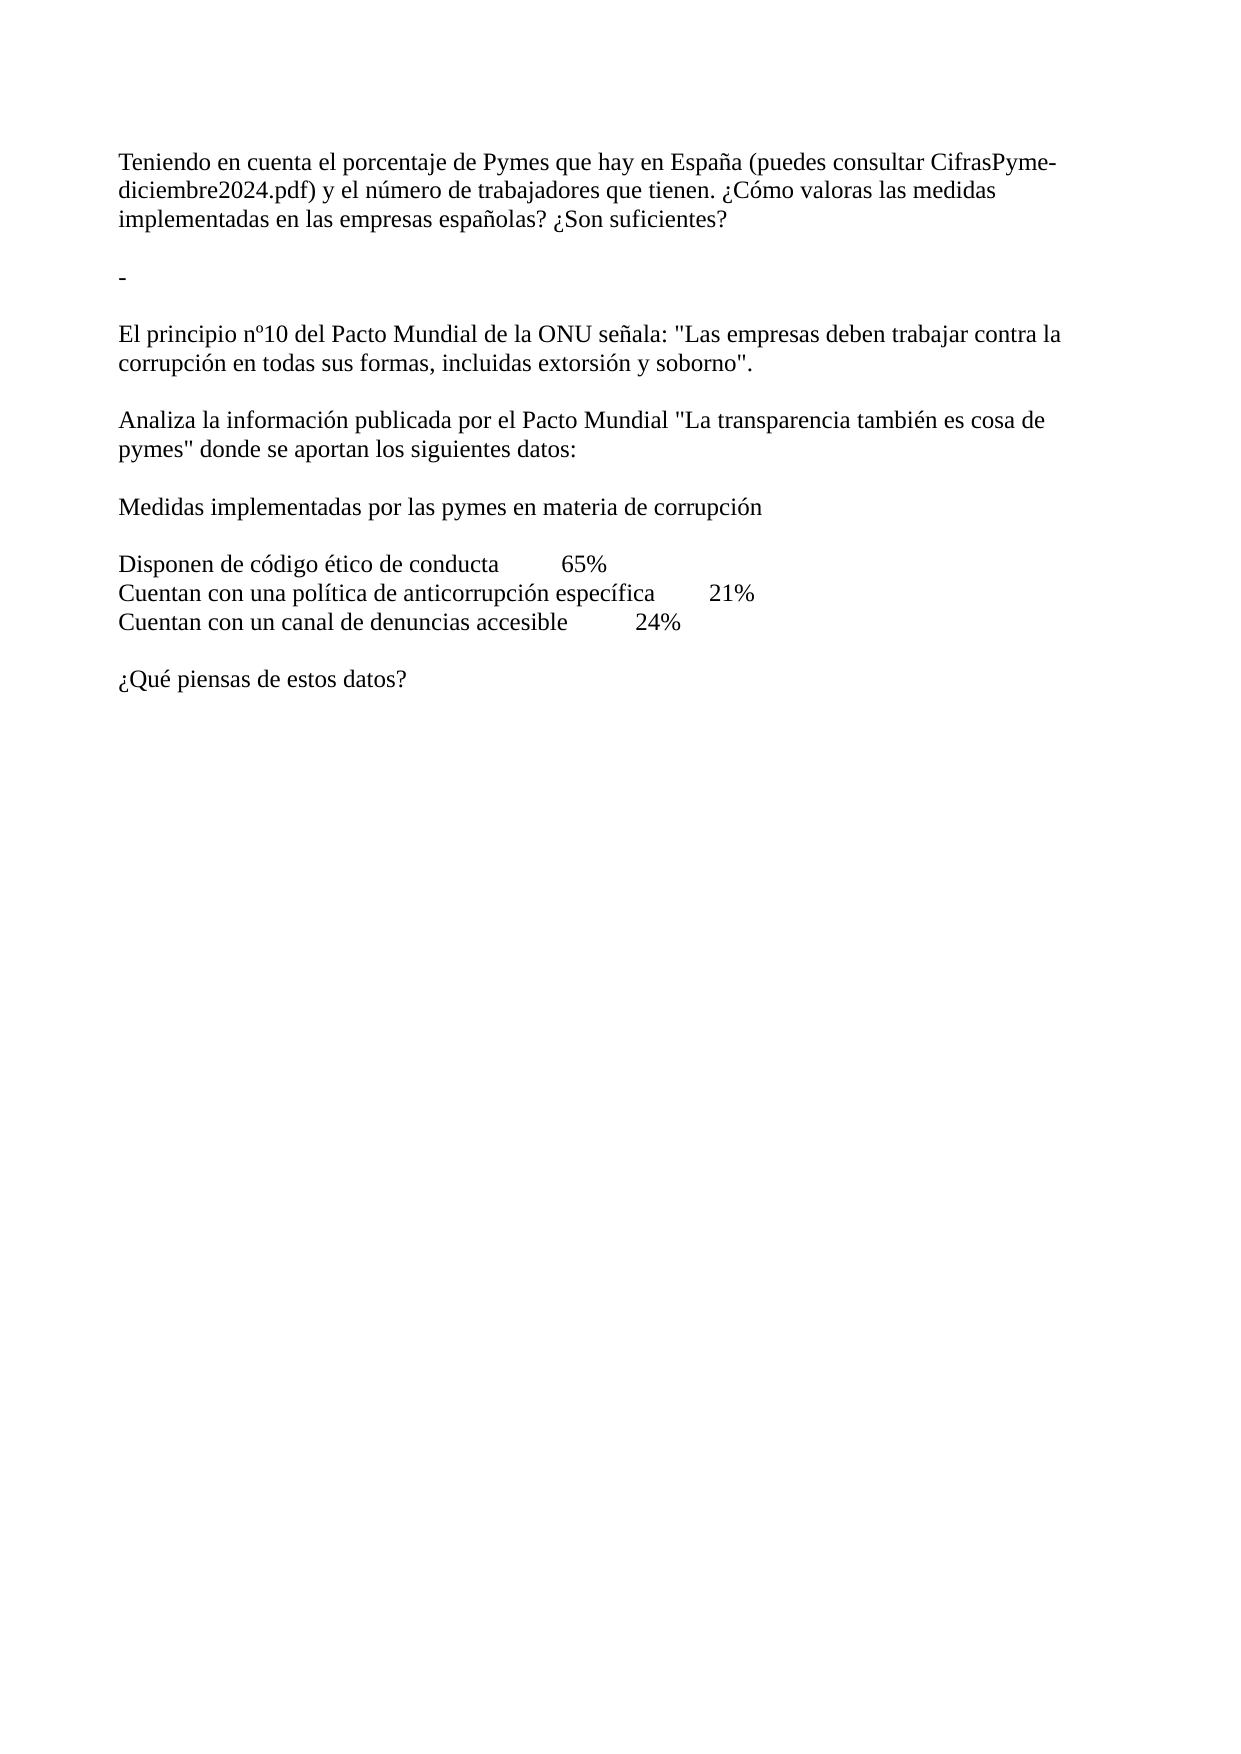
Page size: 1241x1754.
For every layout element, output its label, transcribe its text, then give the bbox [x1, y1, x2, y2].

text El principio nº10 del Pacto Mundial de la ONU señala: "Las empresas deben trabajar contra la corrupción en todas sus formas, incluidas extorsión y soborno". [118, 319, 1122, 377]
text Teniendo en cuenta el porcentaje de Pymes que hay en España (puedes consultar CifrasPyme-diciembre2024.pdf) y el número de trabajadores que tienen. ¿Cómo valoras las medidas implementadas en las empresas españolas? ¿Son suficientes? [118, 147, 1122, 233]
text Cuentan con una política de anticorrupción específica 21% [118, 578, 1122, 607]
text Cuentan con un canal de denuncias accesible 24% [118, 607, 1122, 636]
text ¿Qué piensas de estos datos? [118, 664, 1122, 693]
text - [118, 262, 1122, 291]
text Analiza la información publicada por el Pacto Mundial "La transparencia también es cosa de pymes" donde se aportan los siguientes datos: [118, 406, 1122, 463]
text Disponen de código ético de conducta 65% [118, 549, 1122, 578]
text Medidas implementadas por las pymes en materia de corrupción [118, 492, 1122, 521]
